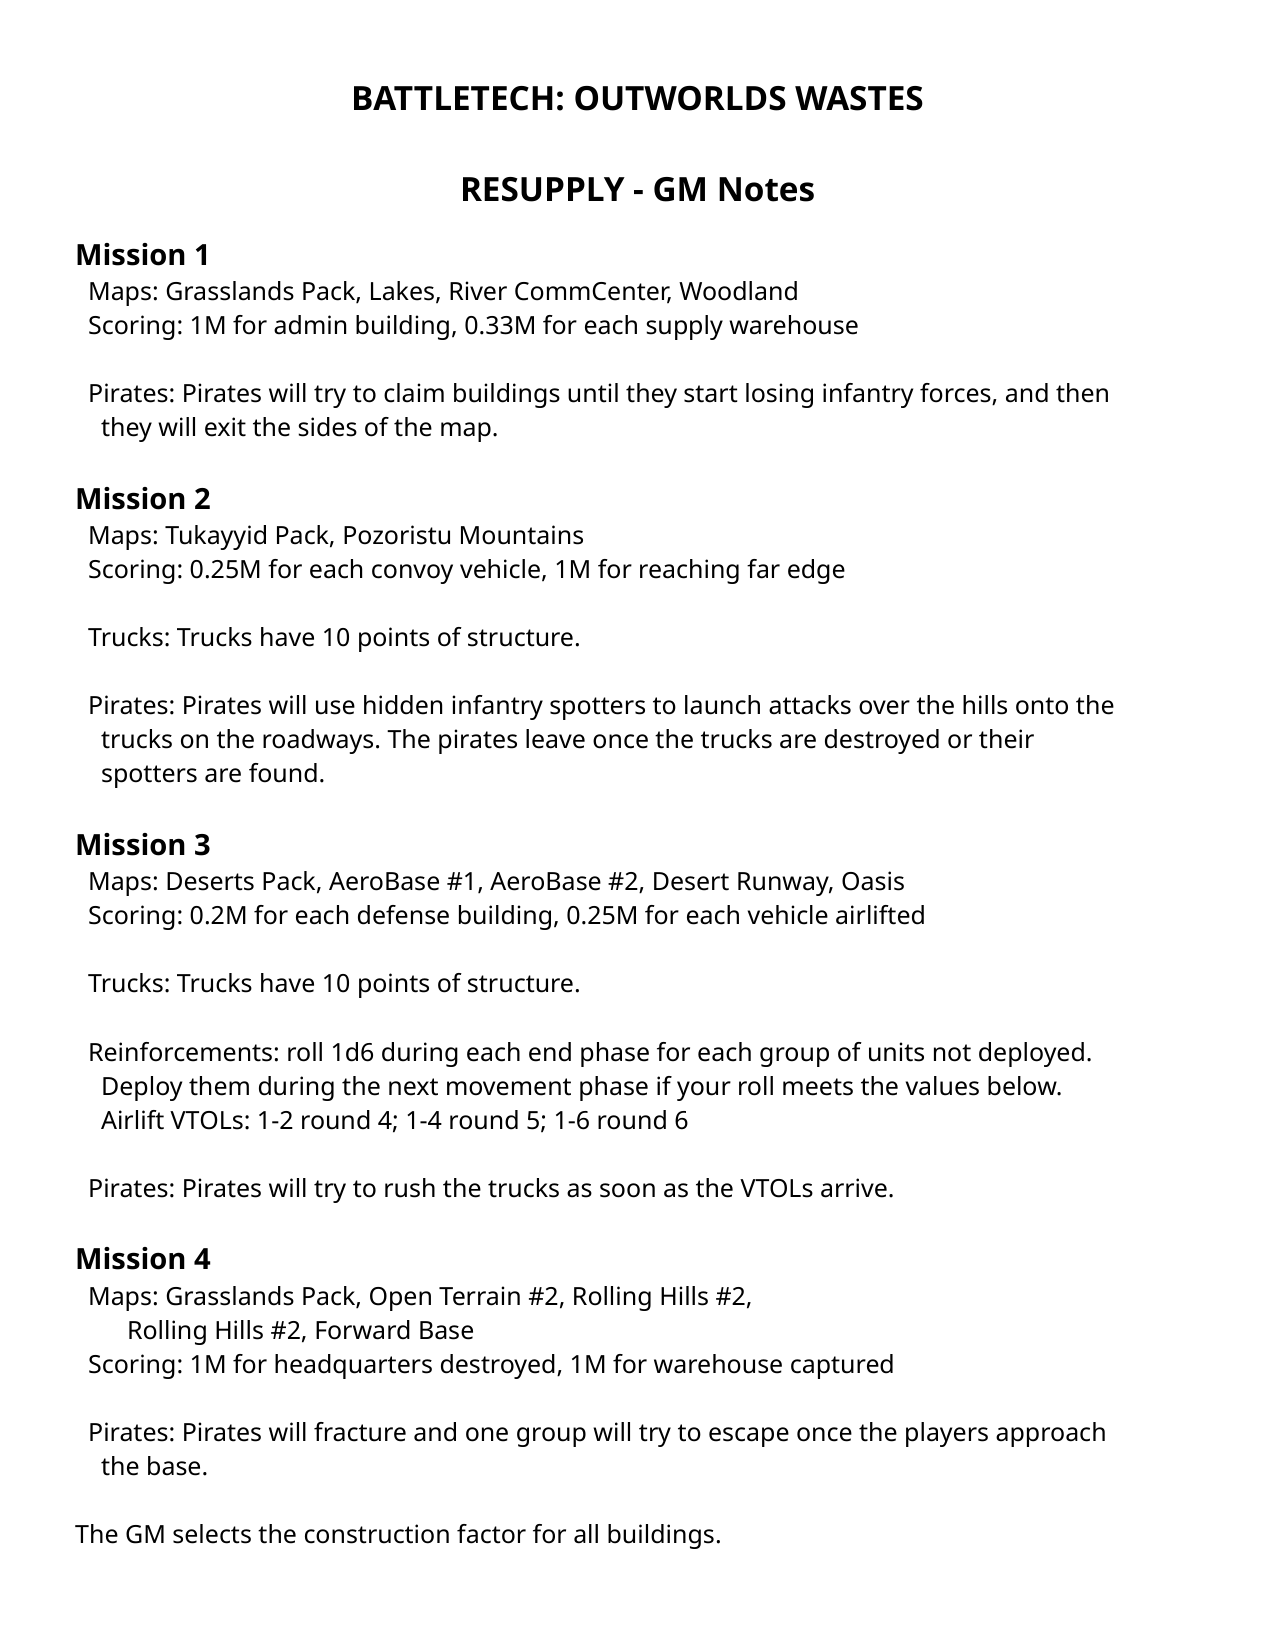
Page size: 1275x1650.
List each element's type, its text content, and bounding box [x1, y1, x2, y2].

text Trucks: Trucks have 10 points of structure. [75, 966, 1200, 1000]
text BATTLETECH: OUTWORLDS WASTES [75, 75, 1200, 120]
subtitle Mission 2 [75, 478, 1200, 518]
text Trucks: Trucks have 10 points of structure. [75, 620, 1200, 654]
subtitle RESUPPLY - GM Notes [75, 120, 1200, 211]
text spotters are found. [75, 756, 1200, 790]
text Maps: Grasslands Pack, Lakes, River CommCenter, Woodland [75, 274, 1200, 308]
text Reinforcements: roll 1d6 during each end phase for each group of units not deployed. [75, 1034, 1200, 1068]
text Scoring: 0.2M for each defense building, 0.25M for each vehicle airlifted [75, 898, 1200, 932]
text trucks on the roadways. The pirates leave once the trucks are destroyed or their [75, 722, 1200, 756]
text Maps: Deserts Pack, AeroBase #1, AeroBase #2, Desert Runway, Oasis [75, 864, 1200, 898]
text Scoring: 1M for admin building, 0.33M for each supply warehouse [75, 308, 1200, 342]
text Scoring: 0.25M for each convoy vehicle, 1M for reaching far edge [75, 552, 1200, 586]
text Airlift VTOLs: 1-2 round 4; 1-4 round 5; 1-6 round 6 [75, 1102, 1200, 1136]
text Pirates: Pirates will fracture and one group will try to escape once the players approach [75, 1414, 1200, 1449]
text Rolling Hills #2, Forward Base [75, 1312, 1200, 1346]
text the base. [75, 1449, 1200, 1483]
text Maps: Grasslands Pack, Open Terrain #2, Rolling Hills #2, [75, 1278, 1200, 1312]
text Deploy them during the next movement phase if your roll meets the values below. [75, 1068, 1200, 1102]
text Maps: Tukayyid Pack, Pozoristu Mountains [75, 518, 1200, 552]
text Scoring: 1M for headquarters destroyed, 1M for warehouse captured [75, 1346, 1200, 1381]
subtitle Mission 1 [75, 234, 1200, 274]
subtitle Mission 3 [75, 824, 1200, 864]
text they will exit the sides of the map. [75, 410, 1200, 444]
text Pirates: Pirates will try to rush the trucks as soon as the VTOLs arrive. [75, 1171, 1200, 1204]
text The GM selects the construction factor for all buildings. [75, 1517, 1200, 1551]
text Pirates: Pirates will try to claim buildings until they start losing infantry forces, and then [75, 376, 1200, 410]
subtitle Mission 4 [75, 1239, 1200, 1278]
text Pirates: Pirates will use hidden infantry spotters to launch attacks over the hills onto the [75, 688, 1200, 722]
